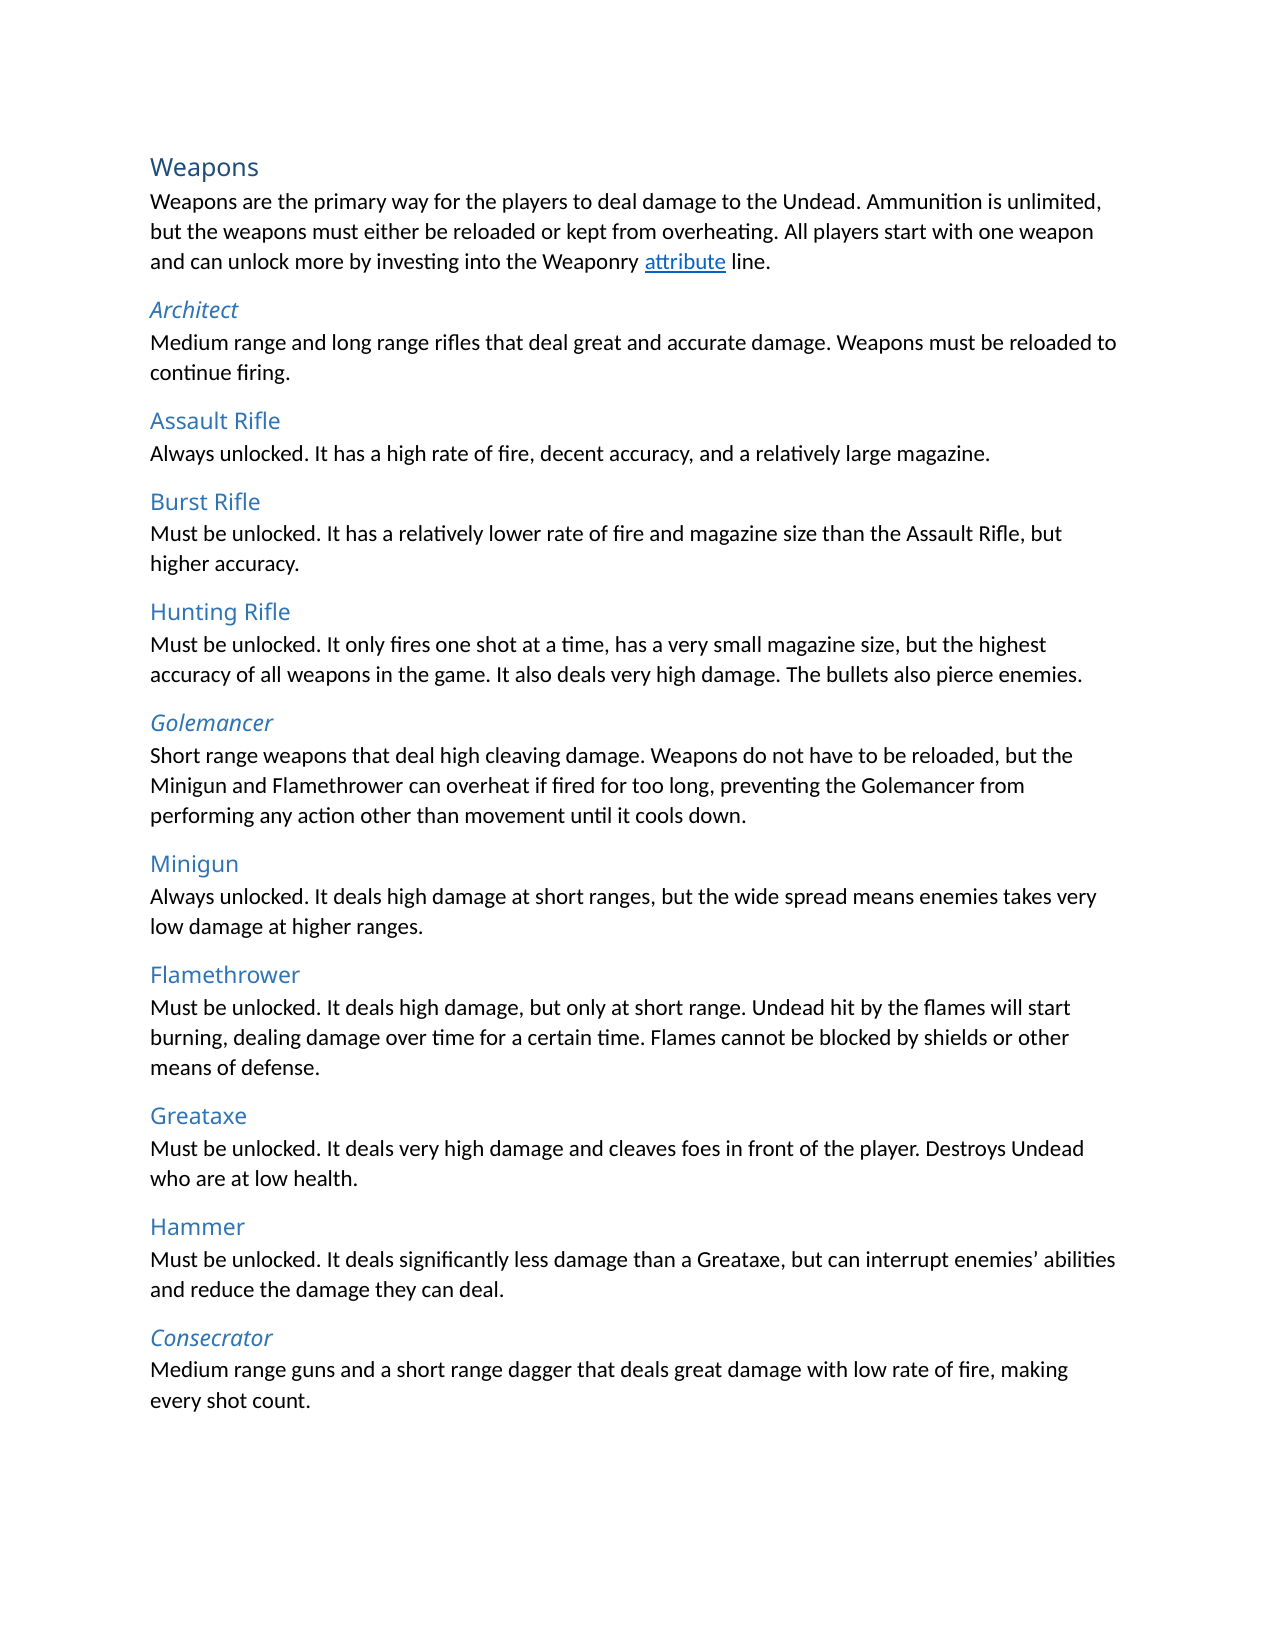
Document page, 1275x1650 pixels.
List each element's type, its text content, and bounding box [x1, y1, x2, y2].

text Must be unlocked. It deals significantly less damage than a Greataxe, but can interrupt enemies’ abilities and reduce the damage they can deal. [150, 1245, 1125, 1303]
text Always unlocked. It deals high damage at short ranges, but the wide spread means enemies takes very low damage at higher ranges. [150, 882, 1125, 940]
subtitle Flamethrower [150, 959, 1125, 990]
subtitle Hunting Rifle [150, 596, 1125, 628]
text Must be unlocked. It has a relatively lower rate of fire and magazine size than the Assault Rifle, but higher accuracy. [150, 519, 1125, 577]
text Medium range guns and a short range dagger that deals great damage with low rate of fire, making every shot count. [150, 1356, 1125, 1414]
text Medium range and long range rifles that deal great and accurate damage. Weapons must be reloaded to continue firing. [150, 328, 1125, 386]
subtitle Minigun [150, 848, 1125, 879]
text Must be unlocked. It deals high damage, but only at short range. Undead hit by the flames will start burning, dealing damage over time for a certain time. Flames cannot be blocked by shields or other means of defense. [150, 993, 1125, 1081]
subtitle Burst Rifle [150, 486, 1125, 517]
text Always unlocked. It has a high rate of fire, decent accuracy, and a relatively large magazine. [150, 439, 1125, 467]
subtitle Consecrator [150, 1322, 1125, 1353]
subtitle Hammer [150, 1211, 1125, 1242]
subtitle Weapons [150, 150, 1125, 184]
subtitle Golemancer [150, 707, 1125, 738]
subtitle Greataxe [150, 1100, 1125, 1131]
text Short range weapons that deal high cleaving damage. Weapons do not have to be reloaded, but the Minigun and Flamethrower can overheat if fired for too long, preventing the Golemancer from performing any action other than movement until it cools down. [150, 741, 1125, 829]
text Must be unlocked. It only fires one shot at a time, has a very small magazine size, but the highest accuracy of all weapons in the game. It also deals very high damage. The bullets also pierce enemies. [150, 630, 1125, 688]
text Must be unlocked. It deals very high damage and cleaves foes in front of the player. Destroys Undead who are at low health. [150, 1134, 1125, 1192]
subtitle Assault Rifle [150, 405, 1125, 436]
text Weapons are the primary way for the players to deal damage to the Undead. Ammunition is unlimited, but the weapons must either be reloaded or kept from overheating. All players start with one weapon and can unlock more by investing into the Weaponry attribute line. [150, 187, 1125, 275]
subtitle Architect [150, 294, 1125, 325]
